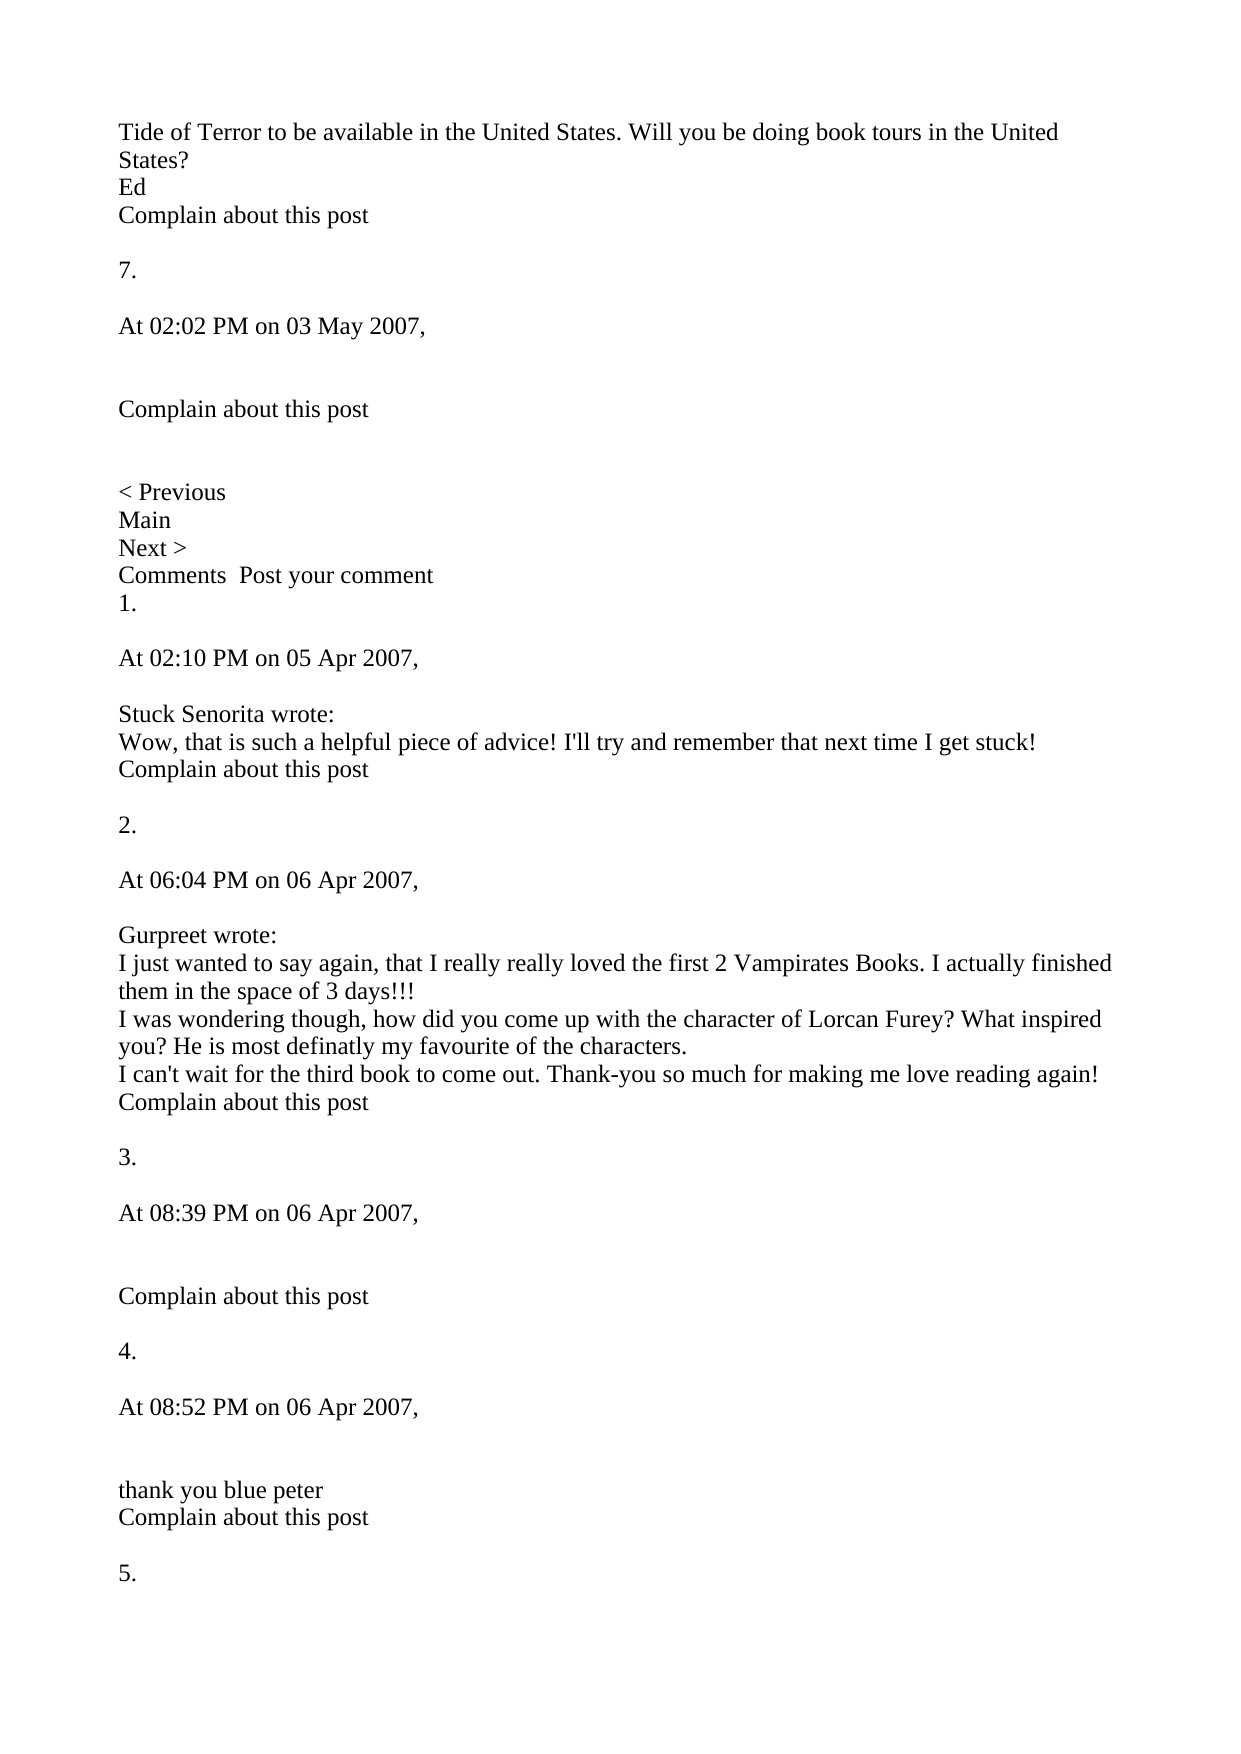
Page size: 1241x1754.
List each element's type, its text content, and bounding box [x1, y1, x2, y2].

text 2. [118, 811, 1122, 838]
text Complain about this post [118, 1088, 1122, 1116]
text At 06:04 PM on 06 Apr 2007, [118, 866, 1122, 894]
text I just wanted to say again, that I really really loved the first 2 Vampirates Books. I actually finished them in the space of 3 days!!! [118, 949, 1122, 1005]
text At 02:02 PM on 03 May 2007, [118, 312, 1122, 340]
text Ed [118, 173, 1122, 201]
text At 08:52 PM on 06 Apr 2007, [118, 1393, 1122, 1420]
text Complain about this post [118, 395, 1122, 423]
text Gurpreet wrote: [118, 922, 1122, 949]
text 4. [118, 1337, 1122, 1365]
text Complain about this post [118, 201, 1122, 229]
text Complain about this post [118, 755, 1122, 783]
text I can't wait for the third book to come out. Thank-you so much for making me love reading again! [118, 1060, 1122, 1088]
text Main [118, 506, 1122, 534]
text 1. [118, 589, 1122, 617]
text < Previous [118, 478, 1122, 506]
text 5. [118, 1559, 1122, 1587]
text Stuck Senorita wrote: [118, 700, 1122, 728]
text Tide of Terror to be available in the United States. Will you be doing book tours in the United States? [118, 118, 1122, 173]
text thank you blue peter [118, 1476, 1122, 1503]
text Next > [118, 534, 1122, 561]
text At 02:10 PM on 05 Apr 2007, [118, 644, 1122, 672]
text Wow, that is such a helpful piece of advice! I'll try and remember that next time I get stuck! [118, 728, 1122, 755]
text I was wondering though, how did you come up with the character of Lorcan Furey? What inspired you? He is most definatly my favourite of the characters. [118, 1005, 1122, 1060]
text At 08:39 PM on 06 Apr 2007, [118, 1199, 1122, 1226]
text Complain about this post [118, 1282, 1122, 1309]
text 7. [118, 257, 1122, 284]
text Complain about this post [118, 1503, 1122, 1531]
text Comments Post your comment [118, 561, 1122, 589]
text 3. [118, 1143, 1122, 1171]
